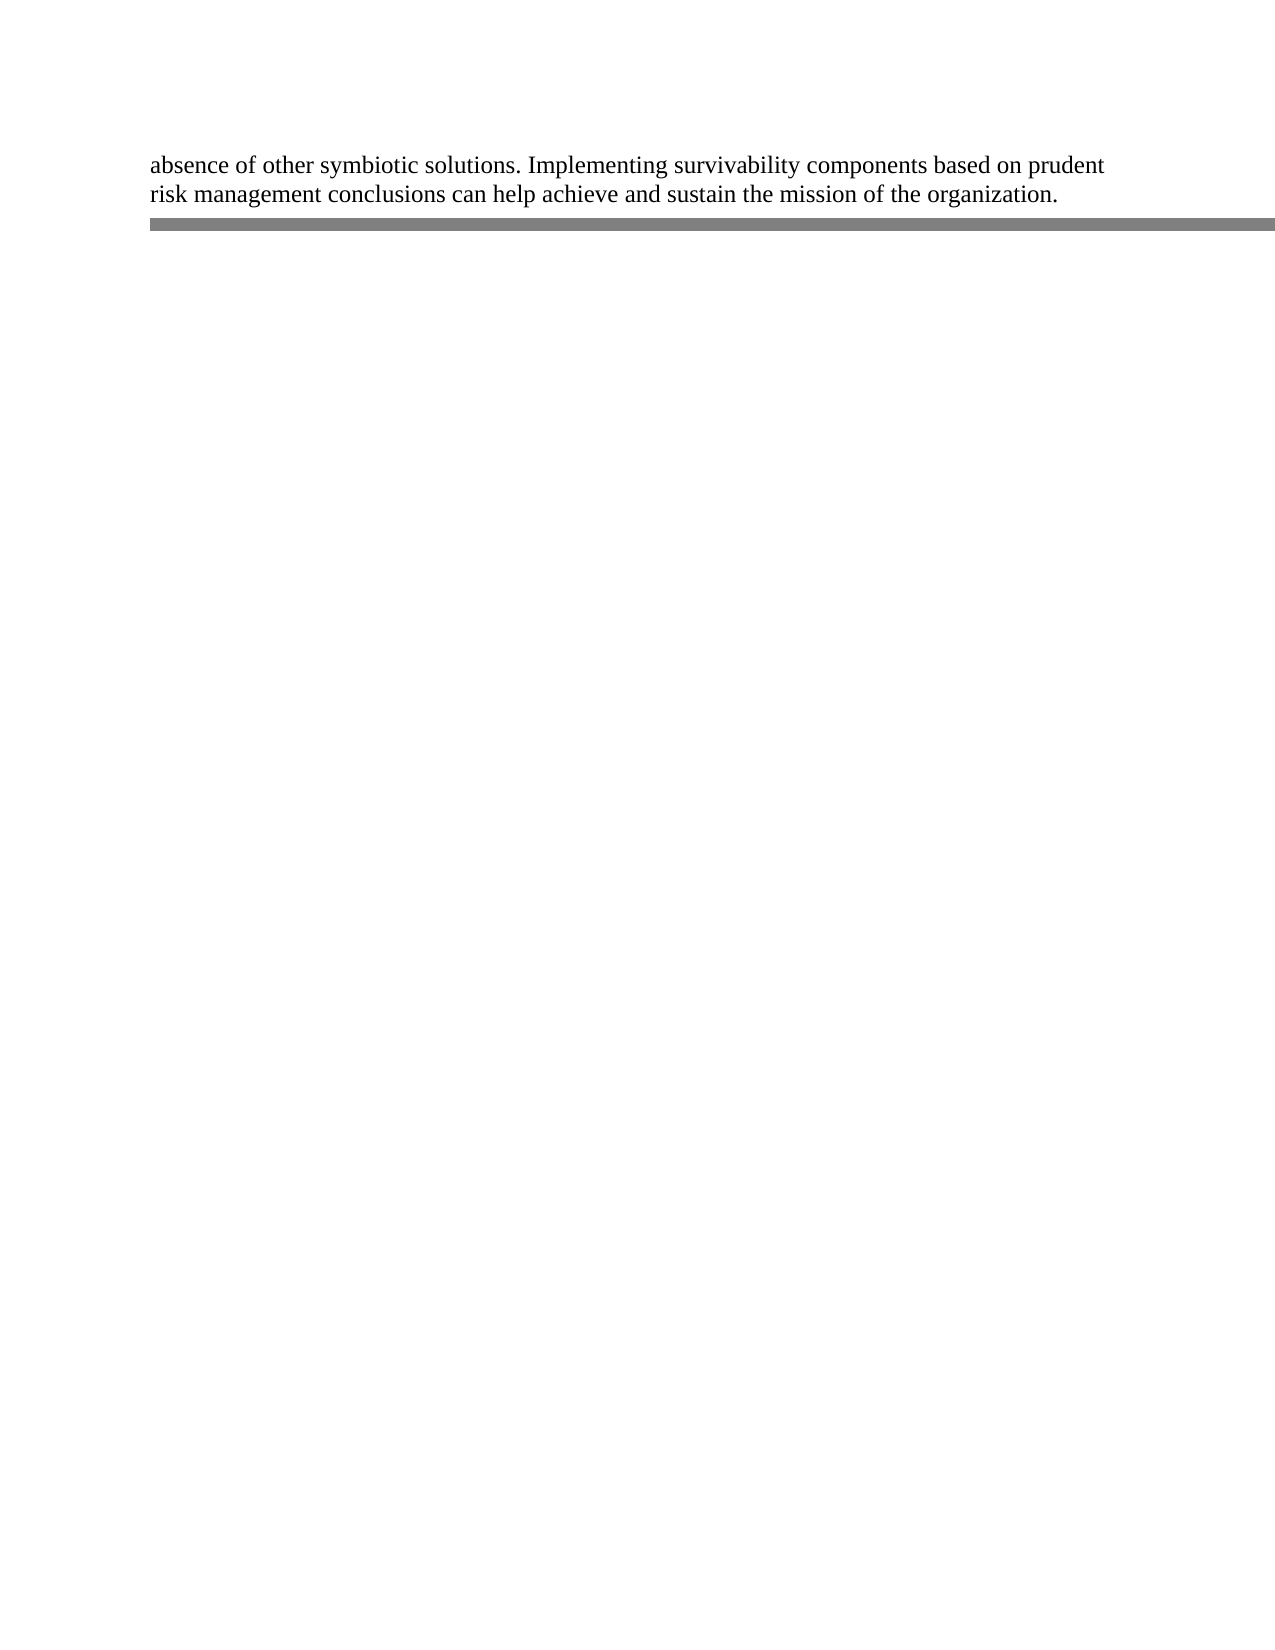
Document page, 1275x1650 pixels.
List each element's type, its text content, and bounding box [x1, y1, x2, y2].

text absence of other symbiotic solutions. Implementing survivability components based on prudent risk management conclusions can help achieve and sustain the mission of the organization. [150, 150, 1125, 207]
